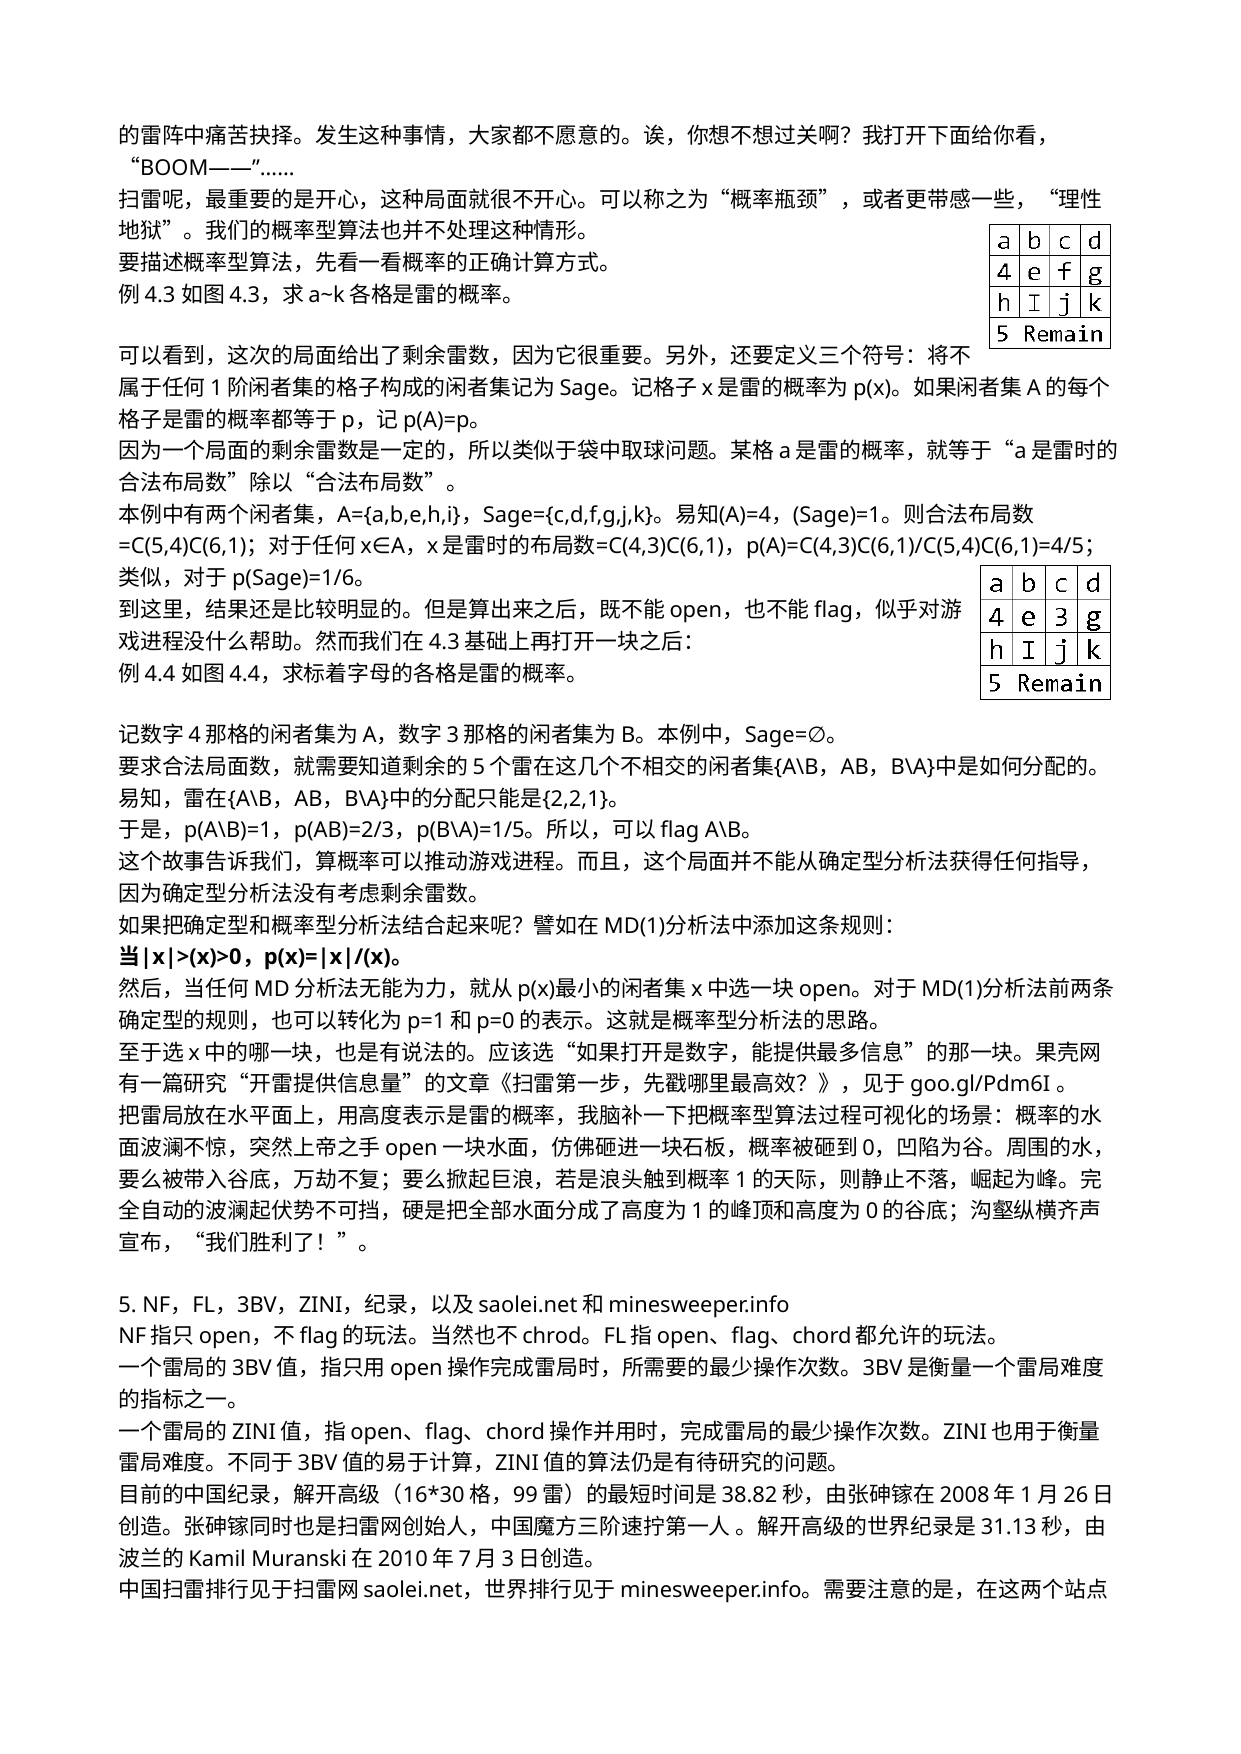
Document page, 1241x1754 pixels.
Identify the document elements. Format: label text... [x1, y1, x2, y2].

picture [987, 222, 1113, 352]
text 5. NF，FL，3BV，ZINI，纪录，以及saolei.net和minesweeper.info [118, 1287, 1122, 1318]
text 因为一个局面的剩余雷数是一定的，所以类似于袋中取球问题。某格a是雷的概率，就等于“a是雷时的合法布局数”除以“合法布局数”。 [118, 433, 1122, 497]
picture [976, 563, 1112, 701]
text 然后，当任何MD分析法无能为力，就从p(x)最小的闲者集x中选一块open。对于MD(1)分析法前两条确定型的规则，也可以转化为p=1和p=0的表示。这就是概率型分析法的思路。 [118, 971, 1122, 1035]
text 的雷阵中痛苦抉择。发生这种事情，大家都不愿意的。诶，你想不想过关啊？我打开下面给你看，“BOOM——”…… [118, 118, 1122, 182]
text 到这里，结果还是比较明显的。但是算出来之后，既不能open，也不能flag，似乎对游戏进程没什么帮助。然而我们在4.3基础上再打开一块之后： [118, 592, 976, 656]
text 中国扫雷排行见于扫雷网saolei.net，世界排行见于minesweeper.info。需要注意的是，在这两个站点 [118, 1572, 1122, 1604]
text 例4.3 如图4.3，求a~k各格是雷的概率。 [118, 277, 987, 308]
text 可以看到，这次的局面给出了剩余雷数，因为它很重要。另外，还要定义三个符号：将不属于任何1阶闲者集的格子构成的闲者集记为Sage。记格子x是雷的概率为p(x)。如果闲者集A的每个格子是雷的概率都等于p，记p(A)=p。 [118, 338, 1122, 433]
text 如果把确定型和概率型分析法结合起来呢？譬如在MD(1)分析法中添加这条规则： [118, 908, 1122, 939]
text 例4.4 如图4.4，求标着字母的各格是雷的概率。 [118, 656, 976, 687]
text 于是，p(A\B)=1，p(AB)=2/3，p(B\A)=1/5。所以，可以flag A\B。 [118, 812, 1122, 844]
text 当|x|>(x)>0，p(x)=|x|/(x)。 [118, 939, 1122, 971]
text 易知，雷在{A\B，AB，B\A}中的分配只能是{2,2,1}。 [118, 781, 1122, 812]
text 至于选x中的哪一块，也是有说法的。应该选“如果打开是数字，能提供最多信息”的那一块。果壳网有一篇研究“开雷提供信息量”的文章《扫雷第一步，先戳哪里最高效？》，见于goo.gl/Pdm6I 。 [118, 1035, 1122, 1098]
text 这个故事告诉我们，算概率可以推动游戏进程。而且，这个局面并不能从确定型分析法获得任何指导，因为确定型分析法没有考虑剩余雷数。 [118, 844, 1122, 908]
text 本例中有两个闲者集，A={a,b,e,h,i}，Sage={c,d,f,g,j,k}。易知(A)=4，(Sage)=1。则合法布局数=C(5,4)C(6,1)；对于任何x∈A，x是雷时的布局数=C(4,3)C(6,1)，p(A)=C(4,3)C(6,1)/C(5,4)C(6,1)=4/5；类似，对于p(Sage)=1/6。 [118, 497, 1122, 592]
text 记数字4那格的闲者集为A，数字3那格的闲者集为B。本例中，Sage=∅。 [118, 717, 1122, 749]
text 目前的中国纪录，解开高级（16*30格，99雷）的最短时间是38.82秒，由张砷镓在2008年1月26日创造。张砷镓同时也是扫雷网创始人，中国魔方三阶速拧第一人 。解开高级的世界纪录是31.13秒，由波兰的Kamil Muranski在2010年7月3日创造。 [118, 1477, 1122, 1572]
text 要描述概率型算法，先看一看概率的正确计算方式。 [118, 245, 987, 277]
text 一个雷局的ZINI值，指open、flag、chord操作并用时，完成雷局的最少操作次数。ZINI也用于衡量雷局难度。不同于3BV值的易于计算，ZINI值的算法仍是有待研究的问题。 [118, 1414, 1122, 1477]
text 扫雷呢，最重要的是开心，这种局面就很不开心。可以称之为“概率瓶颈”，或者更带感一些，“理性地狱”。我们的概率型算法也并不处理这种情形。 [118, 182, 1122, 245]
text 要求合法局面数，就需要知道剩余的5个雷在这几个不相交的闲者集{A\B，AB，B\A}中是如何分配的。 [118, 749, 1122, 781]
text NF指只open，不flag的玩法。当然也不chrod。FL指open、flag、chord都允许的玩法。 [118, 1318, 1122, 1350]
text 一个雷局的3BV值，指只用open操作完成雷局时，所需要的最少操作次数。3BV是衡量一个雷局难度的指标之一。 [118, 1350, 1122, 1414]
text 把雷局放在水平面上，用高度表示是雷的概率，我脑补一下把概率型算法过程可视化的场景：概率的水面波澜不惊，突然上帝之手open一块水面，仿佛砸进一块石板，概率被砸到0，凹陷为谷。周围的水，要么被带入谷底，万劫不复；要么掀起巨浪，若是浪头触到概率1的天际，则静止不落，崛起为峰。完全自动的波澜起伏势不可挡，硬是把全部水面分成了高度为1的峰顶和高度为0的谷底；沟壑纵横齐声宣布，“我们胜利了！”。 [118, 1098, 1122, 1257]
